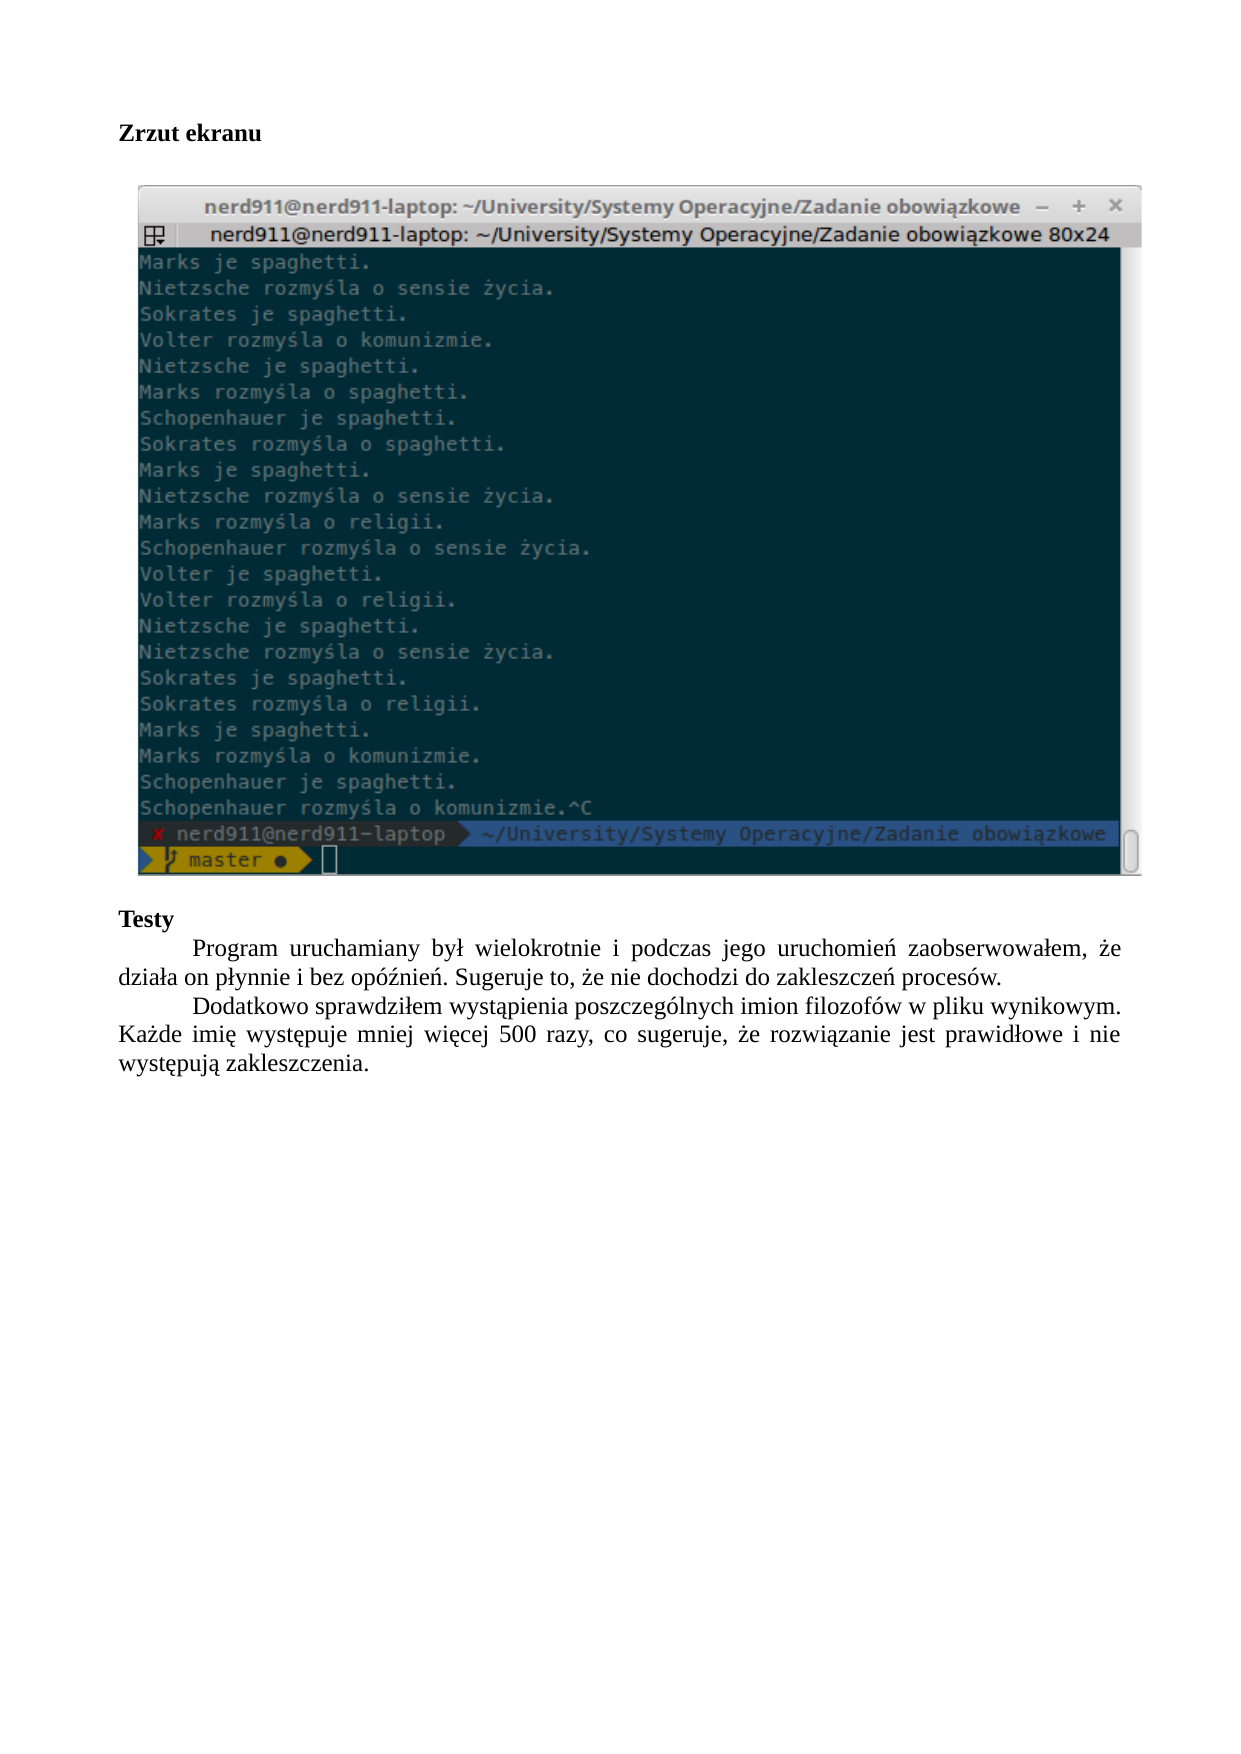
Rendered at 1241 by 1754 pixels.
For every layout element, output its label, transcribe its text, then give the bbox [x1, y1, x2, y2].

text Program uruchamiany był wielokrotnie i podczas jego uruchomień zaobserwowałem, że działa on płynnie i bez opóźnień. Sugeruje to, że nie dochodzi do zakleszczeń procesów. [118, 933, 1122, 991]
text Zrzut ekranu [118, 118, 1122, 147]
text Każde imię występuje mniej więcej 500 razy, co sugeruje, że rozwiązanie jest prawidłowe i nie występują zakleszczenia. [118, 1019, 1122, 1077]
text Testy [118, 904, 1122, 933]
text Dodatkowo sprawdziłem wystąpienia poszczególnych imion filozofów w pliku wynikowym. [118, 991, 1122, 1019]
picture [137, 185, 1142, 876]
